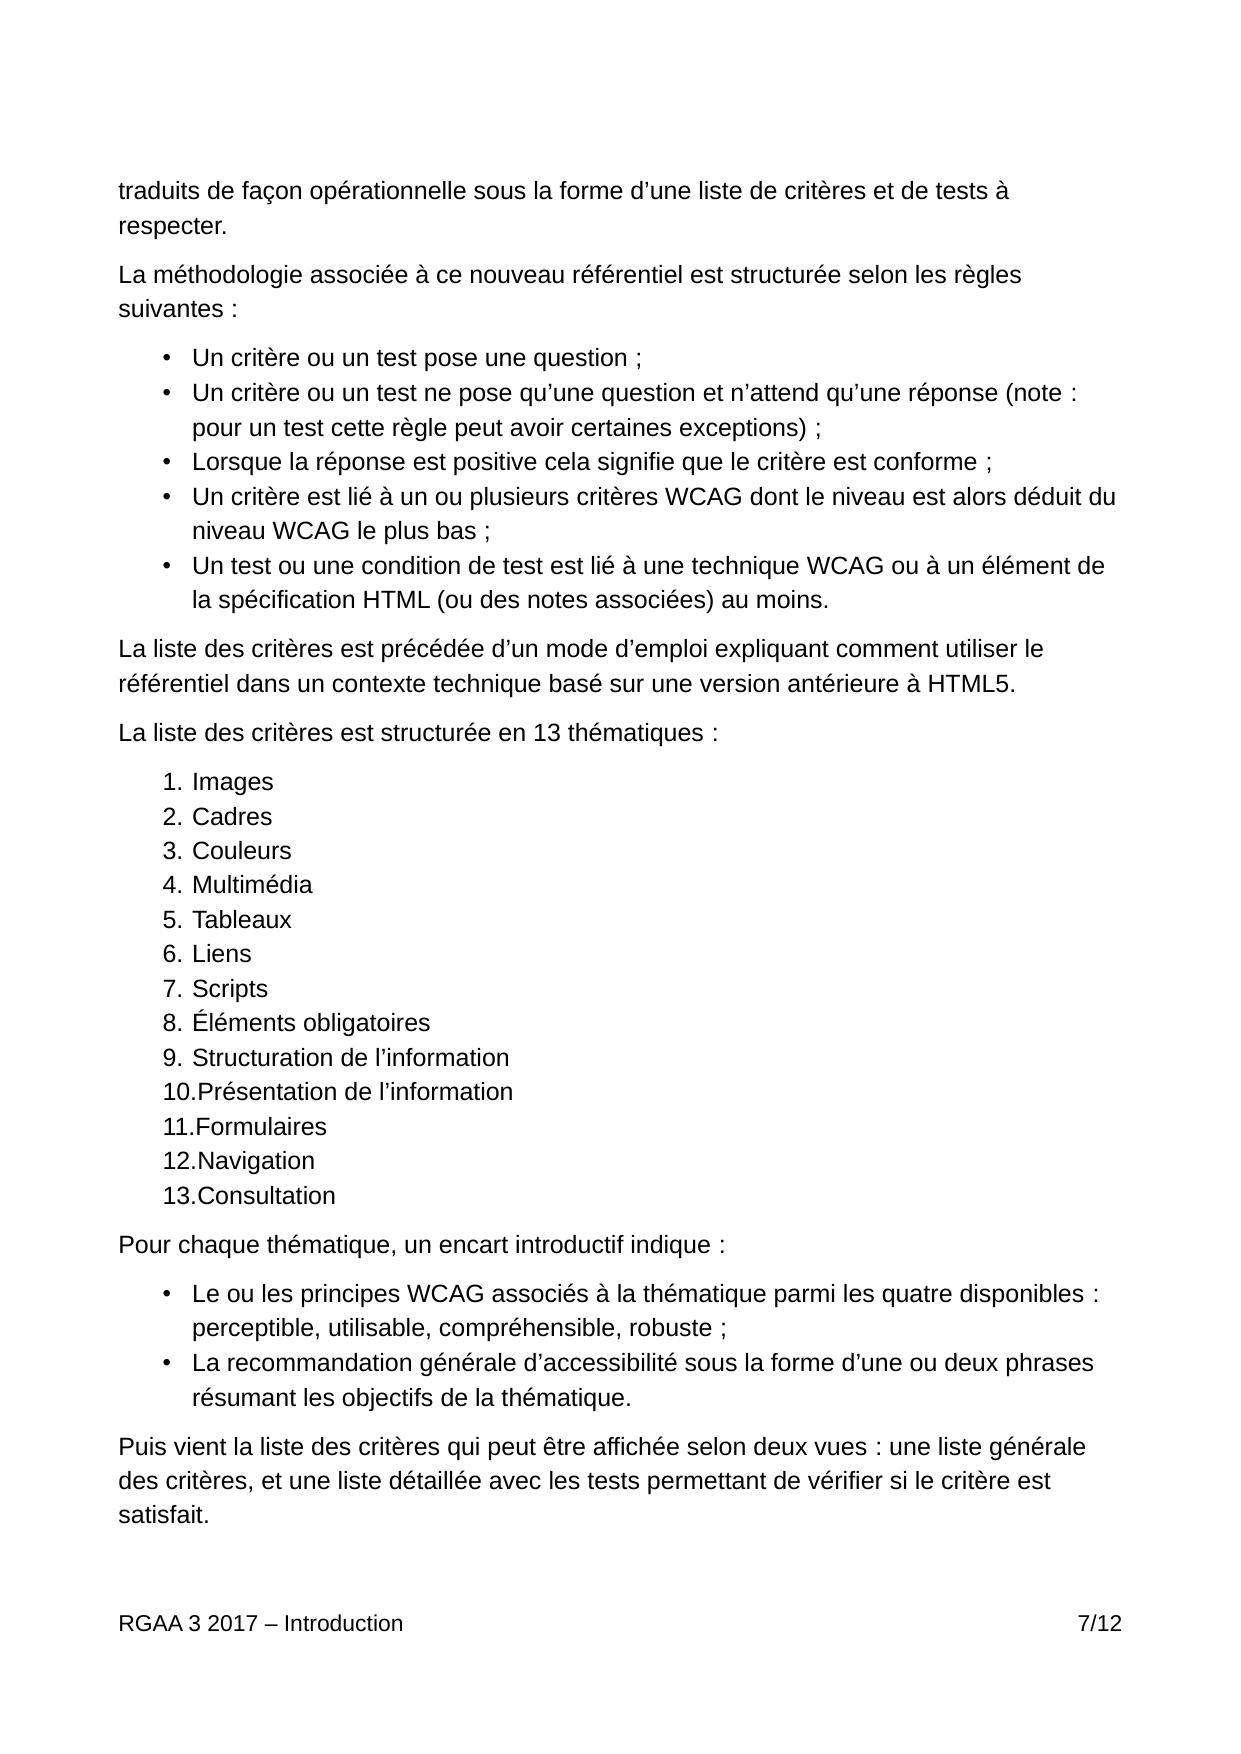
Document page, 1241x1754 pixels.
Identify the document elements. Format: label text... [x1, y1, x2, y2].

list Multimédia [162, 870, 1122, 899]
list Le ou les principes WCAG associés à la thématique parmi les quatre disponibles : perceptible, utilisable, compréhensible, robuste ; [162, 1279, 1122, 1342]
text traduits de façon opérationnelle sous la forme d’une liste de critères et de tests à respecter. [118, 176, 1122, 239]
list Formulaires [162, 1112, 1122, 1141]
list La recommandation générale d’accessibilité sous la forme d’une ou deux phrases résumant les objectifs de la thématique. [162, 1348, 1122, 1411]
list Un critère ou un test ne pose qu’une question et n’attend qu’une réponse (note : pour un test cette règle peut avoir certaines exceptions) ; [162, 378, 1122, 441]
list Lorsque la réponse est positive cela signifie que le critère est conforme ; [162, 447, 1122, 476]
list Éléments obligatoires [162, 1008, 1122, 1037]
list Images [162, 767, 1122, 796]
text Puis vient la liste des critères qui peut être affichée selon deux vues : une liste générale des critères, et une liste détaillée avec les tests permettant de vérifier si le critère est satisfait. [118, 1432, 1122, 1529]
text Pour chaque thématique, un encart introductif indique : [118, 1230, 1122, 1258]
list Présentation de l’information [162, 1077, 1122, 1106]
list Un critère ou un test pose une question ; [162, 343, 1122, 372]
list Scripts [162, 974, 1122, 1003]
list Couleurs [162, 836, 1122, 865]
text La méthodologie associée à ce nouveau référentiel est structurée selon les règles suivantes : [118, 260, 1122, 323]
list Un critère est lié à un ou plusieurs critères WCAG dont le niveau est alors déduit du niveau WCAG le plus bas ; [162, 482, 1122, 545]
list Structuration de l’information [162, 1043, 1122, 1072]
list Un test ou une condition de test est lié à une technique WCAG ou à un élément de la spécification HTML (ou des notes associées) au moins. [162, 551, 1122, 614]
list Cadres [162, 801, 1122, 830]
list Consultation [162, 1181, 1122, 1209]
text La liste des critères est précédée d’un mode d’emploi expliquant comment utiliser le référentiel dans un contexte technique basé sur une version antérieure à HTML5. [118, 634, 1122, 698]
list Liens [162, 939, 1122, 968]
text La liste des critères est structurée en 13 thématiques : [118, 718, 1122, 747]
list Navigation [162, 1146, 1122, 1175]
list Tableaux [162, 905, 1122, 934]
